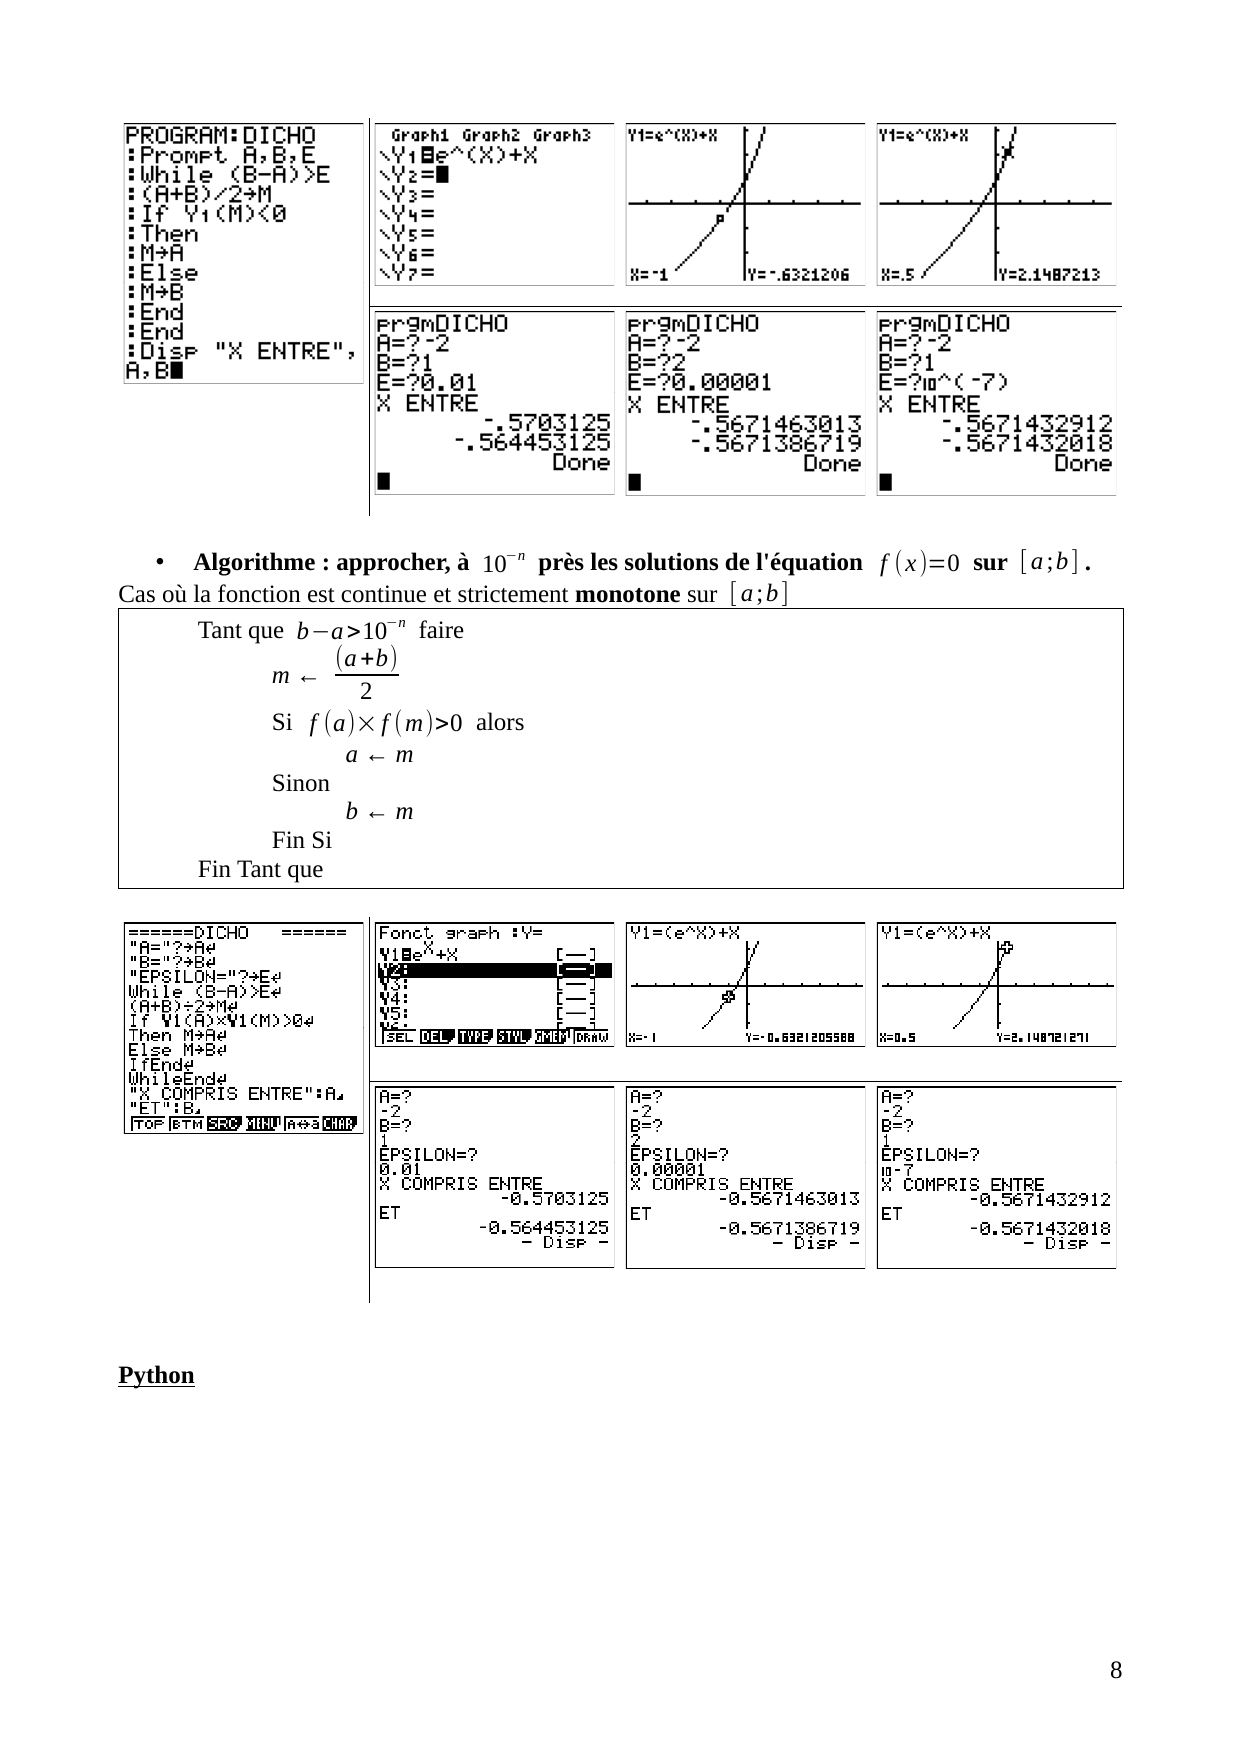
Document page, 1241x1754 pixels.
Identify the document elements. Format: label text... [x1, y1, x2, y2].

subtitle Python [118, 1361, 1122, 1389]
table_header [620, 917, 871, 1081]
table_cell [370, 307, 620, 516]
table_header [620, 118, 871, 306]
table_header [118, 1134, 369, 1303]
picture [374, 922, 615, 1047]
table_cell [620, 1082, 871, 1303]
table_header [871, 917, 1122, 1081]
table_cell [871, 1269, 1122, 1303]
table_header [118, 917, 369, 1133]
table_cell [871, 307, 1122, 516]
table_cell [370, 1082, 620, 1303]
picture [123, 922, 364, 1134]
list Algorithme : approcher, à près les solutions de l'équation sur . [156, 545, 1122, 579]
picture [876, 1086, 1117, 1269]
table_header [370, 118, 620, 306]
table_cell [620, 307, 871, 516]
picture [374, 1086, 615, 1268]
table_header [370, 917, 620, 1081]
text Cas où la fonction est continue et strictement monotone sur [118, 579, 1122, 608]
table_header [871, 118, 1122, 306]
picture [625, 922, 866, 1047]
table_header Tant que faire m ← Si alors a ← m Sinon b ← m Fin Si Fin Tant que [119, 609, 1123, 888]
picture [876, 922, 1117, 1047]
picture [625, 1086, 866, 1269]
table_cell [871, 1082, 1122, 1268]
table_header [118, 118, 369, 516]
